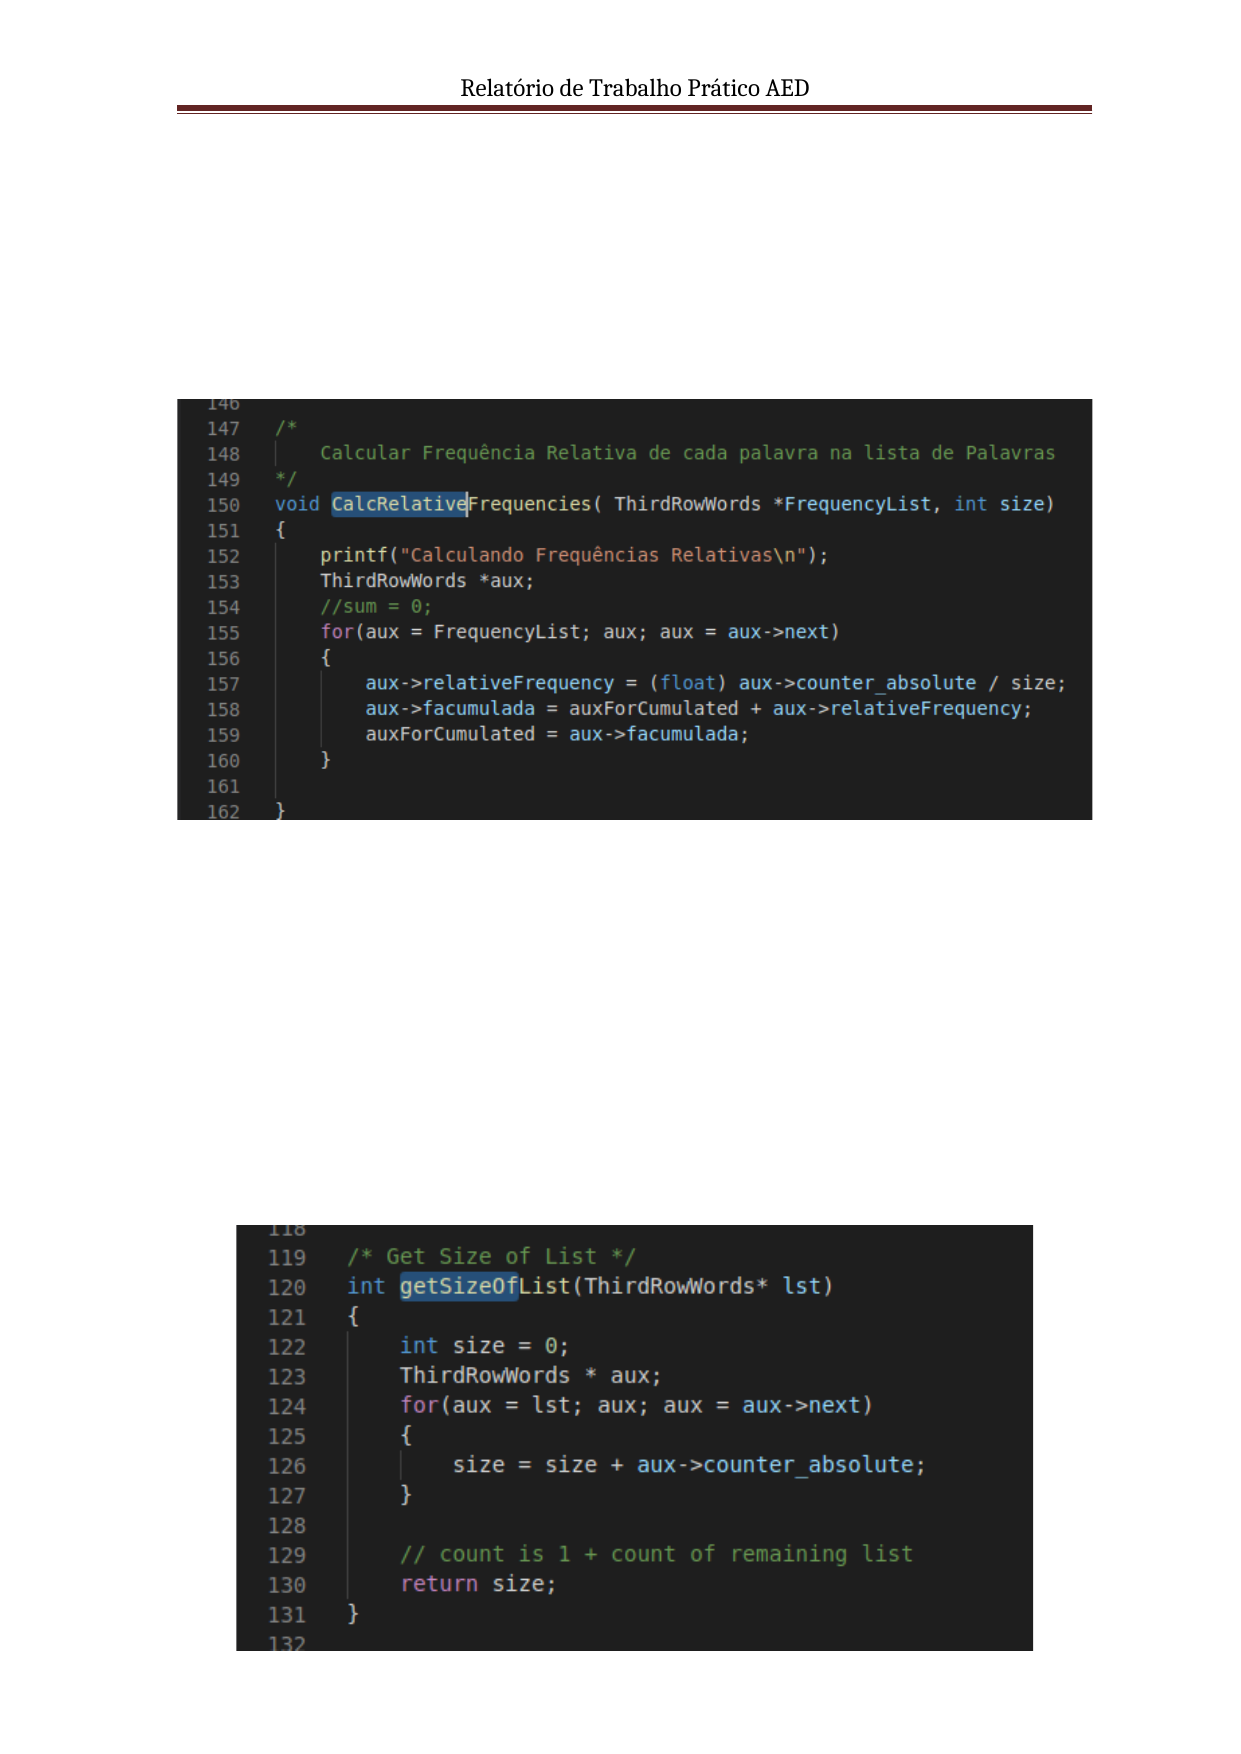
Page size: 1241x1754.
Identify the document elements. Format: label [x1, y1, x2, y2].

picture [236, 1225, 1034, 1651]
picture [177, 399, 1093, 820]
